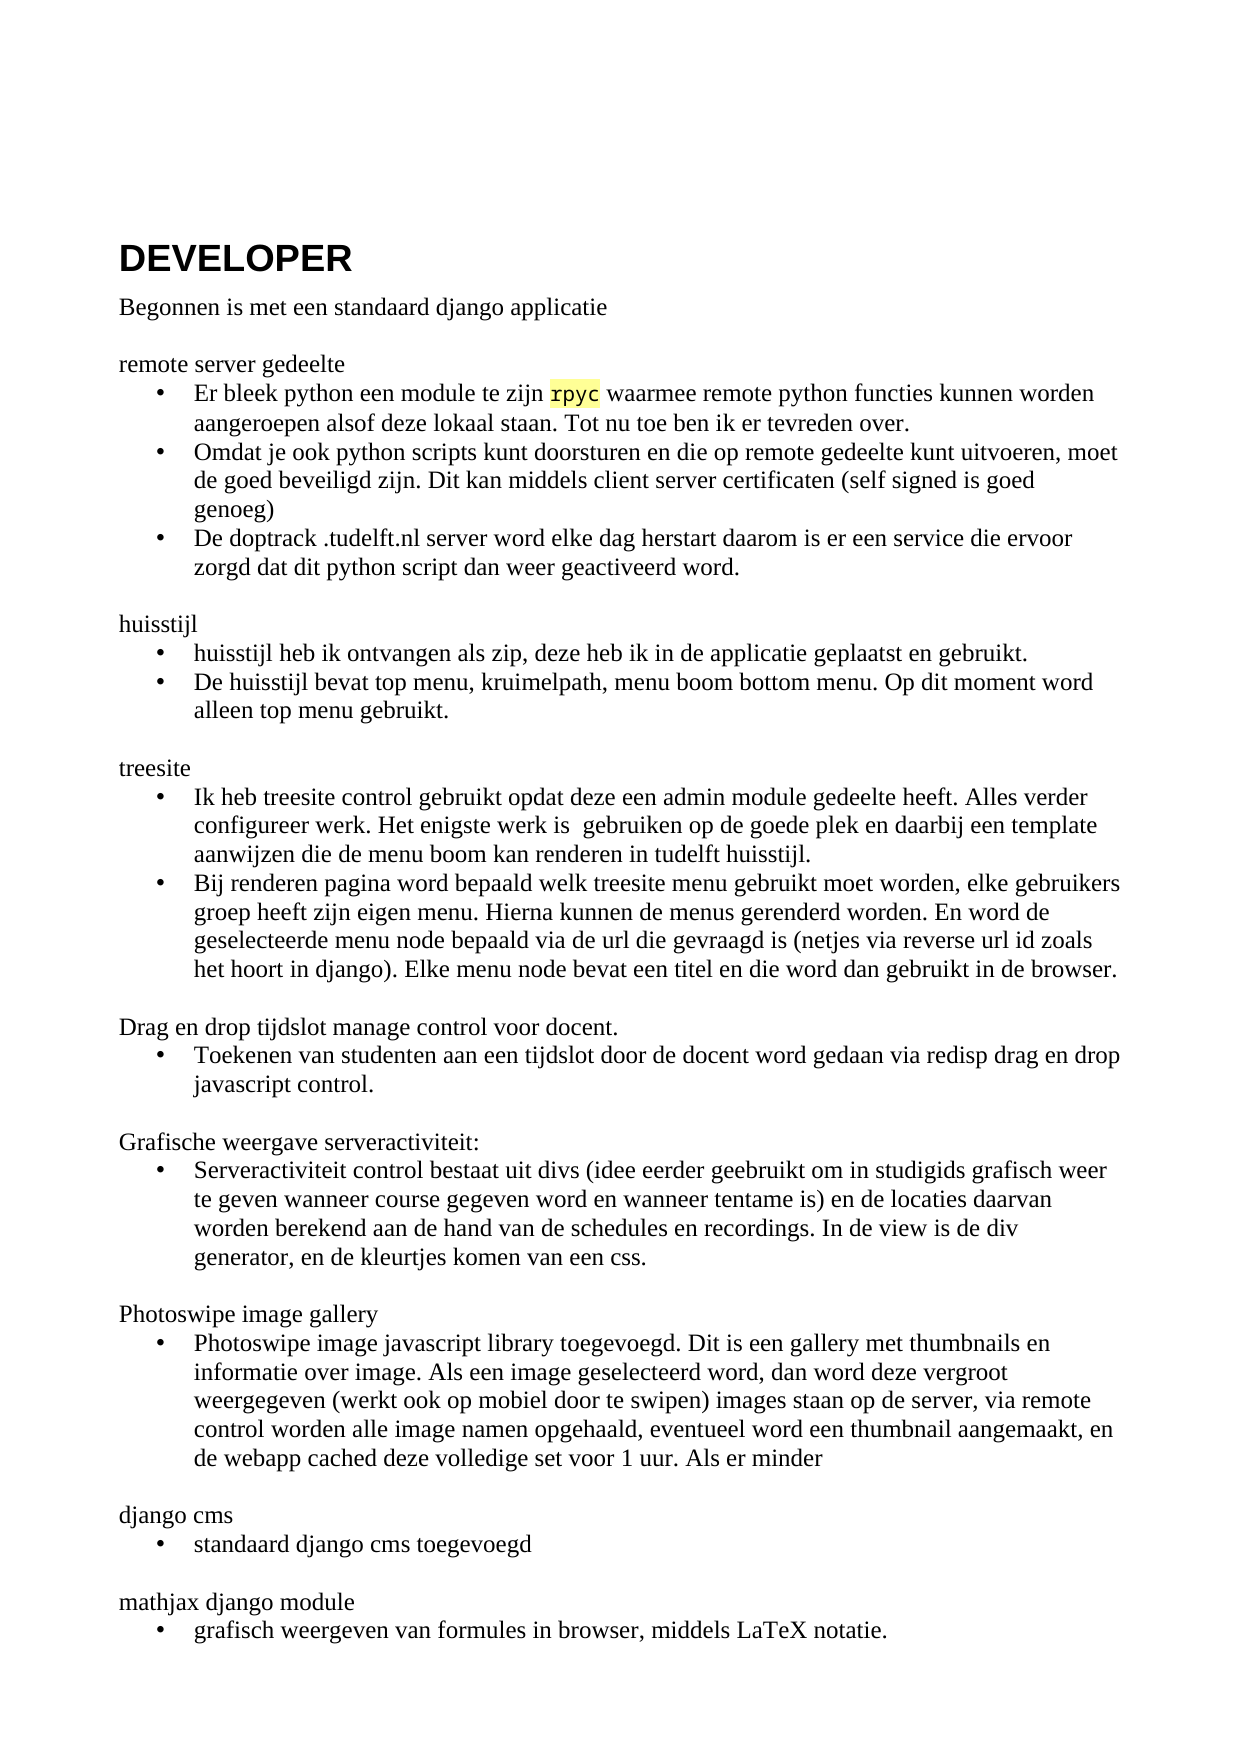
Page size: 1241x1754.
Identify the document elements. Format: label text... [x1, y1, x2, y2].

list Omdat je ook python scripts kunt doorsturen en die op remote gedeelte kunt uitvoeren, moet de goed beveiligd zijn. Dit kan middels client server certificaten (self signed is goed genoeg) [156, 437, 1121, 523]
list Toekenen van studenten aan een tijdslot door de docent word gedaan via redisp drag en drop javascript control. [156, 1040, 1121, 1098]
text treesite [119, 753, 1121, 782]
subtitle DEVELOPER [119, 236, 1121, 279]
list Photoswipe image javascript library toegevoegd. Dit is een gallery met thumbnails en informatie over image. Als een image geselecteerd word, dan word deze vergroot weergegeven (werkt ook op mobiel door te swipen) images staan op de server, via remote control worden alle image namen opgehaald, eventueel word een thumbnail aangemaakt, en de webapp cached deze volledige set voor 1 uur. Als er minder [156, 1328, 1121, 1472]
list Er bleek python een module te zijn rpyc waarmee remote python functies kunnen worden aangeroepen alsof deze lokaal staan. Tot nu toe ben ik er tevreden over. [156, 378, 1121, 437]
text Drag en drop tijdslot manage control voor docent. [119, 1012, 1121, 1040]
list Ik heb treesite control gebruikt opdat deze een admin module gedeelte heeft. Alles verder configureer werk. Het enigste werk is gebruiken op de goede plek en daarbij een template aanwijzen die de menu boom kan renderen in tudelft huisstijl. [156, 782, 1121, 868]
text Grafische weergave serveractiviteit: [119, 1127, 1121, 1155]
text huisstijl [119, 609, 1121, 638]
list huisstijl heb ik ontvangen als zip, deze heb ik in de applicatie geplaatst en gebruikt. [156, 638, 1121, 667]
text django cms [119, 1500, 1121, 1529]
text Photoswipe image gallery [119, 1299, 1121, 1328]
list grafisch weergeven van formules in browser, middels LaTeX notatie. [156, 1615, 1121, 1644]
list De huisstijl bevat top menu, kruimelpath, menu boom bottom menu. Op dit moment word alleen top menu gebruikt. [156, 667, 1121, 724]
list Serveractiviteit control bestaat uit divs (idee eerder geebruikt om in studigids grafisch weer te geven wanneer course gegeven word en wanneer tentame is) en de locaties daarvan worden berekend aan de hand van de schedules en recordings. In de view is de div generator, en de kleurtjes komen van een css. [156, 1155, 1121, 1270]
text Begonnen is met een standaard django applicatie [119, 292, 1121, 321]
list Bij renderen pagina word bepaald welk treesite menu gebruikt moet worden, elke gebruikers groep heeft zijn eigen menu. Hierna kunnen de menus gerenderd worden. En word de geselecteerde menu node bepaald via de url die gevraagd is (netjes via reverse url id zoals het hoort in django). Elke menu node bevat een titel en die word dan gebruikt in de browser. [156, 868, 1121, 983]
list De doptrack .tudelft.nl server word elke dag herstart daarom is er een service die ervoor zorgd dat dit python script dan weer geactiveerd word. [156, 523, 1121, 580]
text remote server gedeelte [119, 349, 1121, 378]
list standaard django cms toegevoegd [156, 1529, 1121, 1558]
text mathjax django module [119, 1587, 1121, 1615]
